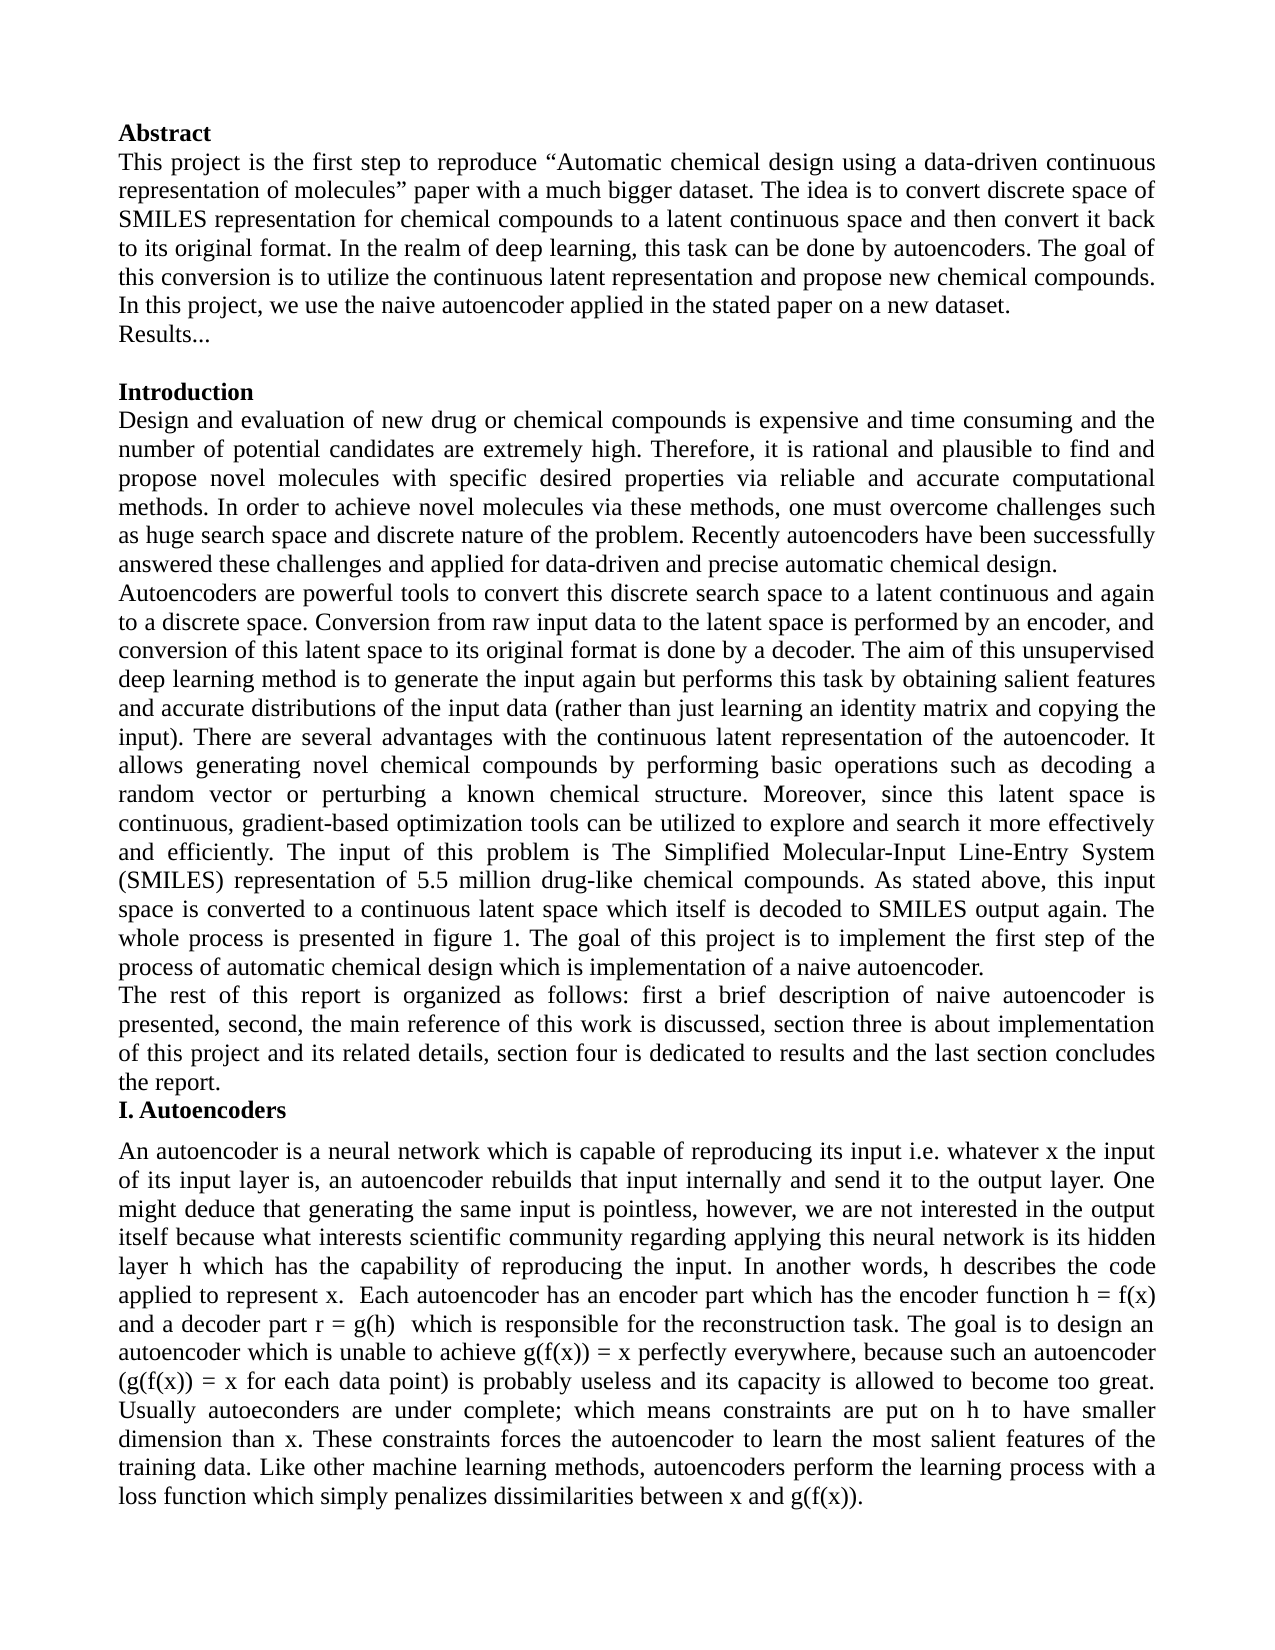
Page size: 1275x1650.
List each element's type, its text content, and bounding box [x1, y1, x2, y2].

text This project is the first step to reproduce “Automatic chemical design using a data-driven continuous representation of molecules” paper with a much bigger dataset. The idea is to convert discrete space of SMILES representation for chemical compounds to a latent continuous space and then convert it back to its original format. In the realm of deep learning, this task can be done by autoencoders. The goal of this conversion is to utilize the continuous latent representation and propose new chemical compounds. In this project, we use the naive autoencoder applied in the stated paper on a new dataset. [118, 147, 1157, 319]
text I. Autoencoders [118, 1096, 1157, 1124]
text The rest of this report is organized as follows: first a brief description of naive autoencoder is presented, second, the main reference of this work is discussed, section three is about implementation of this project and its related details, section four is dedicated to results and the last section concludes the report. [118, 981, 1157, 1096]
text An autoencoder is a neural network which is capable of reproducing its input i.e. whatever x the input of its input layer is, an autoencoder rebuilds that input internally and send it to the output layer. One might deduce that generating the same input is pointless, however, we are not interested in the output itself because what interests scientific community regarding applying this neural network is its hidden layer h which has the capability of reproducing the input. In another words, h describes the code applied to represent x. Each autoencoder has an encoder part which has the encoder function h = f(x) and a decoder part r = g(h) which is responsible for the reconstruction task. The goal is to design an autoencoder which is unable to achieve g(f(x)) = x perfectly everywhere, because such an autoencoder (g(f(x)) = x for each data point) is probably useless and its capacity is allowed to become too great. Usually autoeconders are under complete; which means constraints are put on h to have smaller dimension than x. These constraints forces the autoencoder to learn the most salient features of the training data. Like other machine learning methods, autoencoders perform the learning process with a loss function which simply penalizes dissimilarities between x and g(f(x)). [118, 1136, 1157, 1510]
text Autoencoders are powerful tools to convert this discrete search space to a latent continuous and again to a discrete space. Conversion from raw input data to the latent space is performed by an encoder, and conversion of this latent space to its original format is done by a decoder. The aim of this unsupervised deep learning method is to generate the input again but performs this task by obtaining salient features and accurate distributions of the input data (rather than just learning an identity matrix and copying the input). There are several advantages with the continuous latent representation of the autoencoder. It allows generating novel chemical compounds by performing basic operations such as decoding a random vector or perturbing a known chemical structure. Moreover, since this latent space is continuous, gradient-based optimization tools can be utilized to explore and search it more effectively and efficiently. The input of this problem is The Simplified Molecular-Input Line-Entry System (SMILES) representation of 5.5 million drug-like chemical compounds. As stated above, this input space is converted to a continuous latent space which itself is decoded to SMILES output again. The whole process is presented in figure 1. The goal of this project is to implement the first step of the process of automatic chemical design which is implementation of a naive autoencoder. [118, 578, 1157, 981]
text Results... [118, 319, 1157, 348]
text Introduction [118, 377, 1157, 406]
text Design and evaluation of new drug or chemical compounds is expensive and time consuming and the number of potential candidates are extremely high. Therefore, it is rational and plausible to find and propose novel molecules with specific desired properties via reliable and accurate computational methods. In order to achieve novel molecules via these methods, one must overcome challenges such as huge search space and discrete nature of the problem. Recently autoencoders have been successfully answered these challenges and applied for data-driven and precise automatic chemical design. [118, 406, 1157, 578]
text Abstract [118, 118, 1157, 147]
